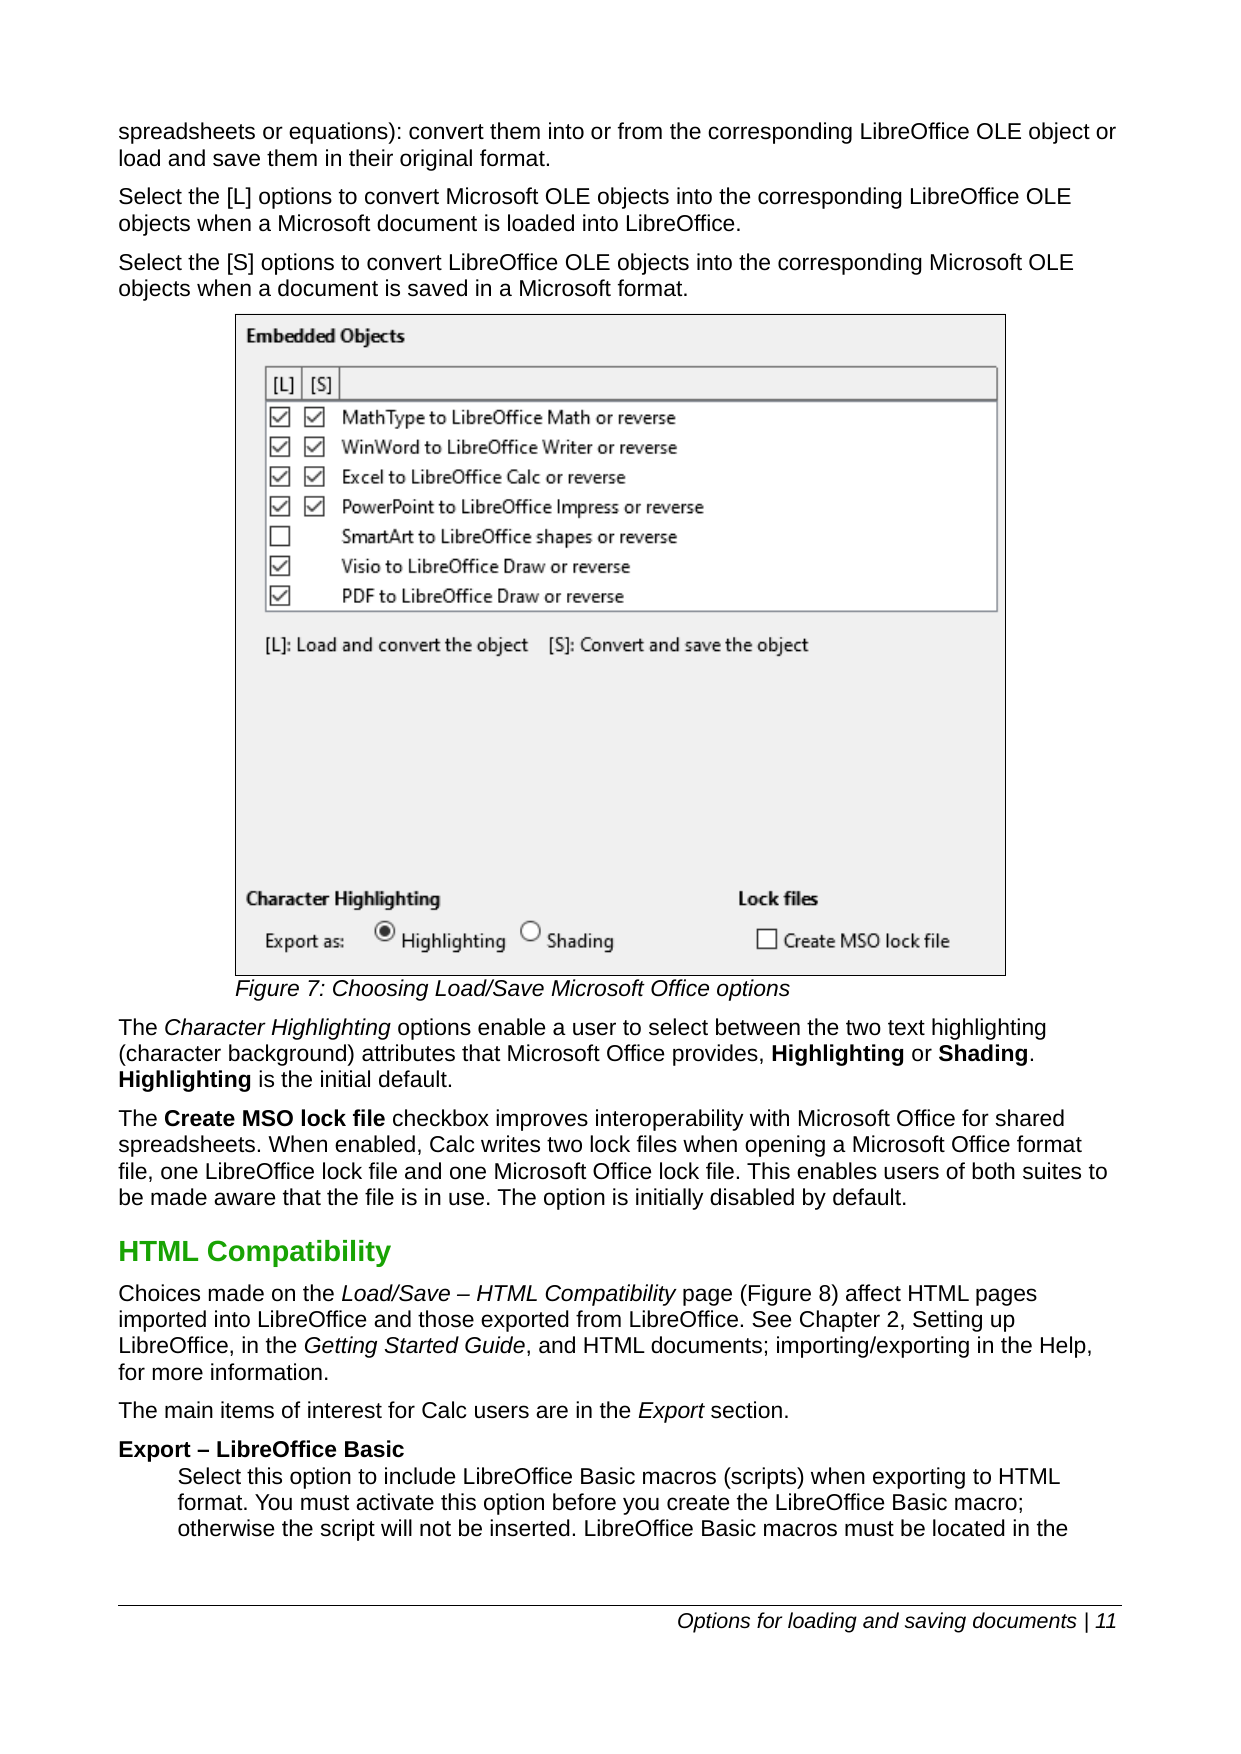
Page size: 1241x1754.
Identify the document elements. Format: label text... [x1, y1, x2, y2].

text Export – LibreOffice Basic [118, 1436, 1122, 1463]
text The Character Highlighting options enable a user to select between the two text highlighting (character background) attributes that Microsoft Office provides, Highlighting or Shading. Highlighting is the initial default. [118, 1013, 1122, 1093]
subtitle HTML Compatibility [118, 1234, 1122, 1268]
text Figure 7: Choosing Load/Save Microsoft Office options [235, 976, 1005, 1002]
text Select the [L] options to convert Microsoft OLE objects into the corresponding LibreOffice OLE objects when a Microsoft document is loaded into LibreOffice. [118, 183, 1122, 236]
picture [236, 315, 1005, 975]
text spreadsheets or equations): convert them into or from the corresponding LibreOffice OLE object or load and save them in their original format. [118, 118, 1122, 171]
text Select the [S] options to convert LibreOffice OLE objects into the corresponding Microsoft OLE objects when a document is saved in a Microsoft format. [118, 248, 1122, 301]
text Select this option to include LibreOffice Basic macros (scripts) when exporting to HTML format. You must activate this option before you create the LibreOffice Basic macro; otherwise the script will not be inserted. LibreOffice Basic macros must be located in the [177, 1463, 1122, 1542]
text The Create MSO lock file checkbox improves interoperability with Microsoft Office for shared spreadsheets. When enabled, Calc writes two lock files when opening a Microsoft Office format file, one LibreOffice lock file and one Microsoft Office lock file. This enables users of both suites to be made aware that the file is in use. The option is initially disabled by default. [118, 1105, 1122, 1211]
text The main items of interest for Calc users are in the Export section. [118, 1397, 1122, 1424]
text Choices made on the Load/Save – HTML Compatibility page (Figure 8) affect HTML pages imported into LibreOffice and those exported from LibreOffice. See Chapter 2, Setting up LibreOffice, in the Getting Started Guide, and HTML documents; importing/exporting in the Help, for more information. [118, 1279, 1122, 1385]
